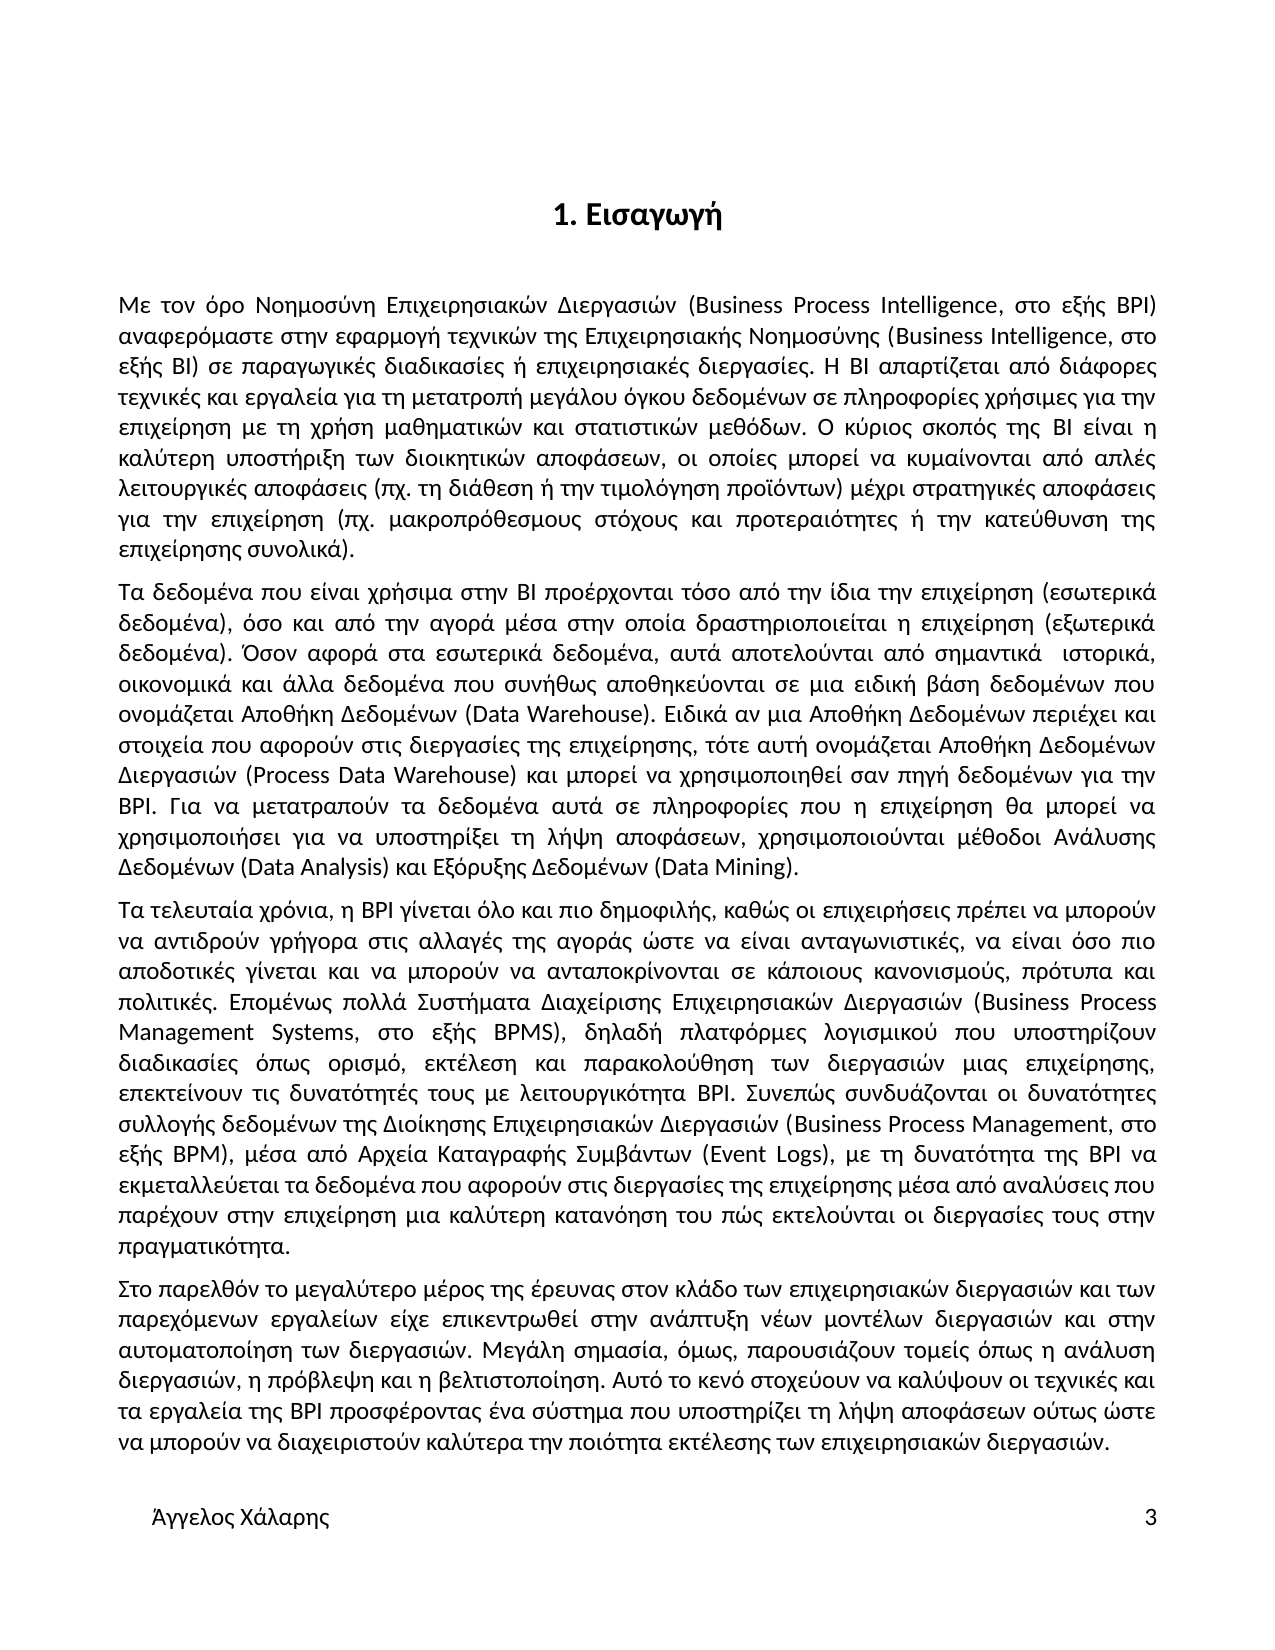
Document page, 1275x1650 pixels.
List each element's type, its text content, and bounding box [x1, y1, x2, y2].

text Στο παρελθόν το μεγαλύτερο μέρος της έρευνας στον κλάδο των επιχειρησιακών διεργασιών και των παρεχόμενων εργαλείων είχε επικεντρωθεί στην ανάπτυξη νέων μοντέλων διεργασιών και στην αυτοματοποίηση των διεργασιών. Μεγάλη σημασία, όμως, παρουσιάζουν τομείς όπως η ανάλυση διεργασιών, η πρόβλεψη και η βελτιστοποίηση. Αυτό το κενό στοχεύουν να καλύψουν οι τεχνικές και τα εργαλεία της BPI προσφέροντας ένα σύστημα που υποστηρίζει τη λήψη αποφάσεων ούτως ώστε να μπορούν να διαχειριστούν καλύτερα την ποιότητα εκτέλεσης των επιχειρησιακών διεργασιών. [118, 1273, 1157, 1456]
text Με τον όρο Νοημοσύνη Επιχειρησιακών Διεργασιών (Business Process Intelligence, στο εξής BPI) αναφερόμαστε στην εφαρμογή τεχνικών της Επιχειρησιακής Νοημοσύνης (Business Intelligence, στο εξής BI) σε παραγωγικές διαδικασίες ή επιχειρησιακές διεργασίες. Η BI απαρτίζεται από διάφορες τεχνικές και εργαλεία για τη μετατροπή μεγάλου όγκου δεδομένων σε πληροφορίες χρήσιμες για την επιχείρηση με τη χρήση μαθηματικών και στατιστικών μεθόδων. Ο κύριος σκοπός της BI είναι η καλύτερη υποστήριξη των διοικητικών αποφάσεων, οι οποίες μπορεί να κυμαίνονται από απλές λειτουργικές αποφάσεις (πχ. τη διάθεση ή την τιμολόγηση προϊόντων) μέχρι στρατηγικές αποφάσεις για την επιχείρηση (πχ. μακροπρόθεσμους στόχους και προτεραιότητες ή την κατεύθυνση της επιχείρησης συνολικά). [118, 289, 1157, 564]
text Τα δεδομένα που είναι χρήσιμα στην BI προέρχονται τόσο από την ίδια την επιχείρηση (εσωτερικά δεδομένα), όσο και από την αγορά μέσα στην οποία δραστηριοποιείται η επιχείρηση (εξωτερικά δεδομένα). Όσον αφορά στα εσωτερικά δεδομένα, αυτά αποτελούνται από σημαντικά ιστορικά, οικονομικά και άλλα δεδομένα που συνήθως αποθηκεύονται σε μια ειδική βάση δεδομένων που ονομάζεται Αποθήκη Δεδομένων (Data Warehouse). Ειδικά αν μια Αποθήκη Δεδομένων περιέχει και στοιχεία που αφορούν στις διεργασίες της επιχείρησης, τότε αυτή ονομάζεται Αποθήκη Δεδομένων Διεργασιών (Process Data Warehouse) και μπορεί να χρησιμοποιηθεί σαν πηγή δεδομένων για την BPI. Για να μετατραπούν τα δεδομένα αυτά σε πληροφορίες που η επιχείρηση θα μπορεί να χρησιμοποιήσει για να υποστηρίξει τη λήψη αποφάσεων, χρησιμοποιούνται μέθοδοι Ανάλυσης Δεδομένων (Data Analysis) και Εξόρυξης Δεδομένων (Data Mining). [118, 577, 1157, 882]
text Τα τελευταία χρόνια, η BPI γίνεται όλο και πιο δημοφιλής, καθώς οι επιχειρήσεις πρέπει να μπορούν να αντιδρούν γρήγορα στις αλλαγές της αγοράς ώστε να είναι ανταγωνιστικές, να είναι όσο πιο αποδοτικές γίνεται και να μπορούν να ανταποκρίνονται σε κάποιους κανονισμούς, πρότυπα και πολιτικές. Επομένως πολλά Συστήματα Διαχείρισης Επιχειρησιακών Διεργασιών (Business Process Management Systems, στο εξής BPMS), δηλαδή πλατφόρμες λογισμικού που υποστηρίζουν διαδικασίες όπως ορισμό, εκτέλεση και παρακολούθηση των διεργασιών μιας επιχείρησης, επεκτείνουν τις δυνατότητές τους με λειτουργικότητα BPI. Συνεπώς συνδυάζονται οι δυνατότητες συλλογής δεδομένων της Διοίκησης Επιχειρησιακών Διεργασιών (Business Process Management, στο εξής BPM), μέσα από Αρχεία Καταγραφής Συμβάντων (Event Logs), με τη δυνατότητα της BPI να εκμεταλλεύεται τα δεδομένα που αφορούν στις διεργασίες της επιχείρησης μέσα από αναλύσεις που παρέχουν στην επιχείρηση μια καλύτερη κατανόηση του πώς εκτελούνται οι διεργασίες τους στην πραγματικότητα. [118, 894, 1157, 1261]
subtitle 1. Εισαγωγή [118, 193, 1157, 234]
